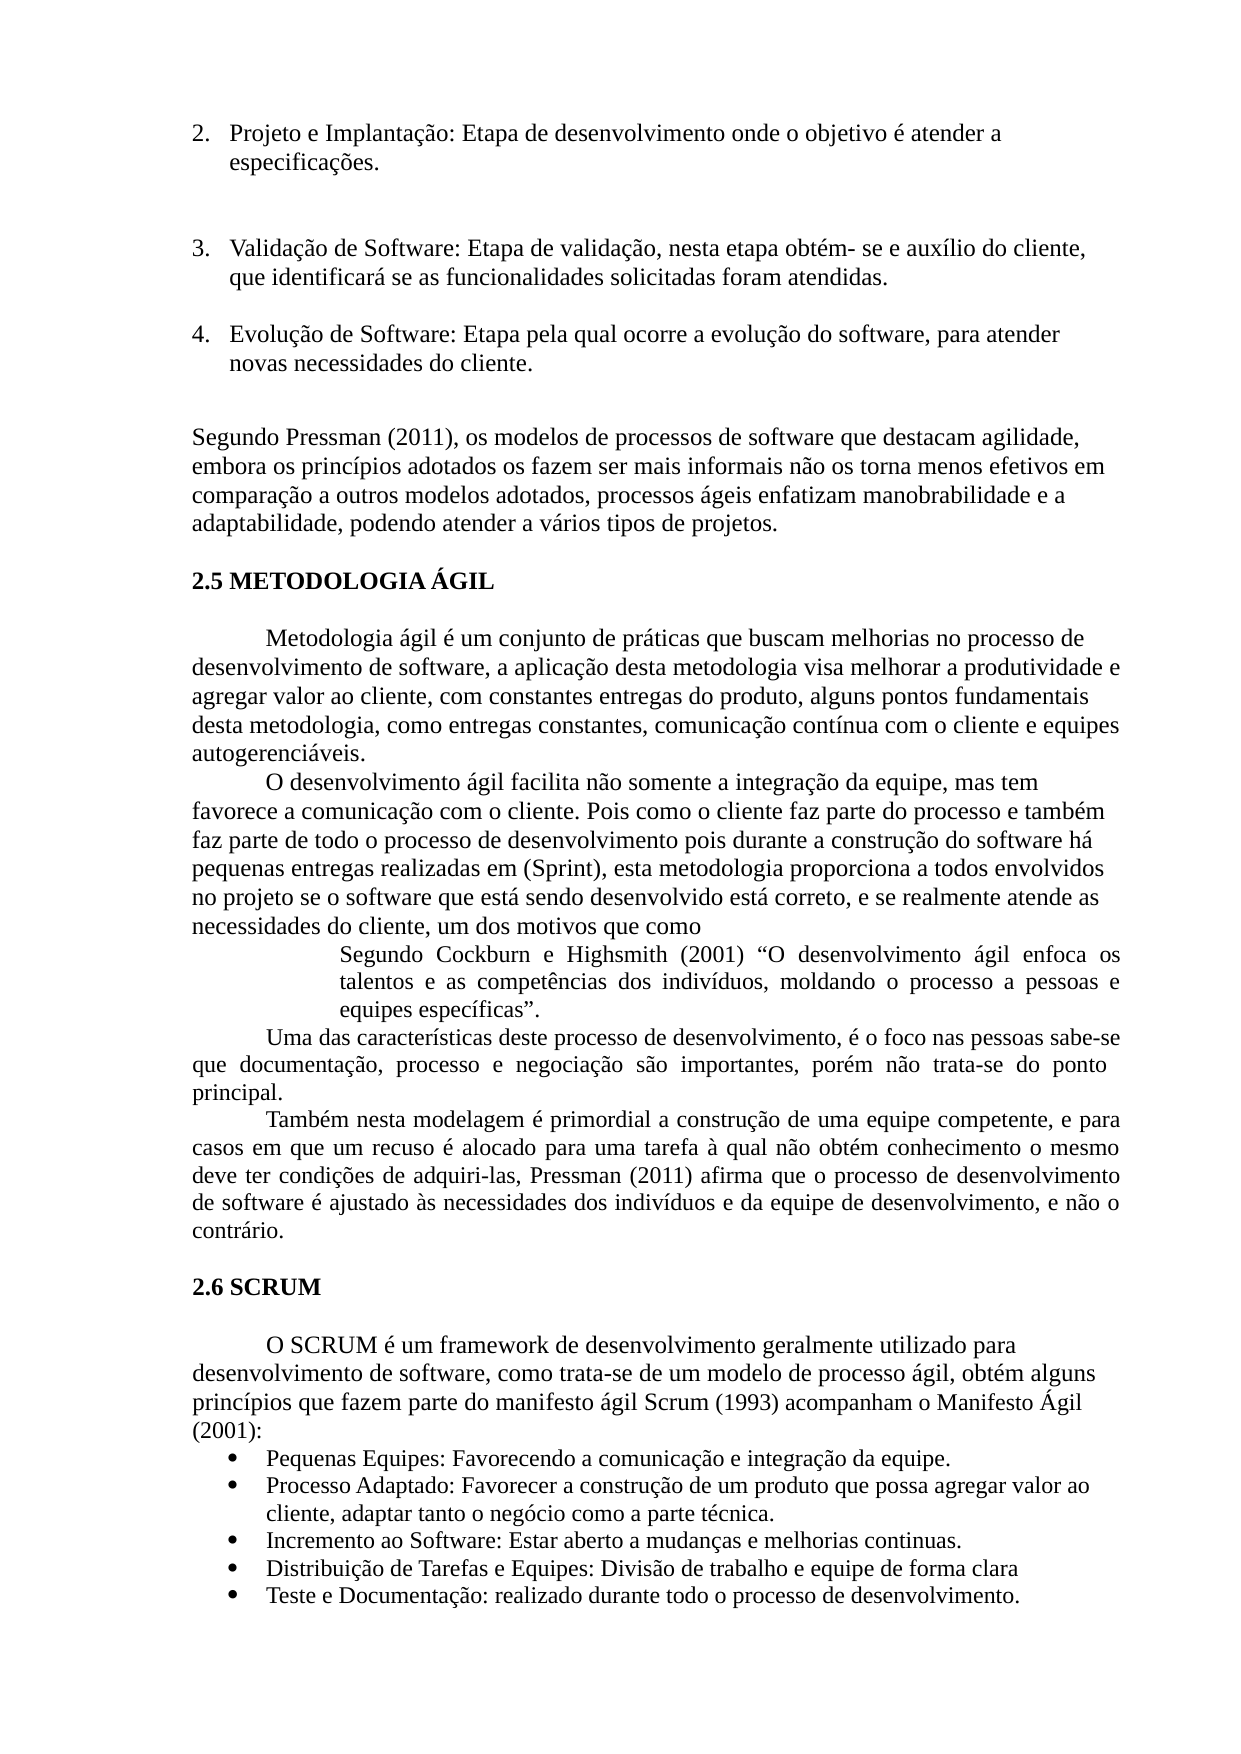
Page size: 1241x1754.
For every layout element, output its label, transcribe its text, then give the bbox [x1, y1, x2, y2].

list Incremento ao Software: Estar aberto a mudanças e melhorias continuas. [228, 1526, 1122, 1554]
list Validação de Software: Etapa de validação, nesta etapa obtém- se e auxílio do cliente, que identificará se as funcionalidades solicitadas foram atendidas. [192, 233, 1122, 291]
list Evolução de Software: Etapa pela qual ocorre a evolução do software, para atender novas necessidades do cliente. [192, 319, 1122, 377]
list Distribuição de Tarefas e Equipes: Divisão de trabalho e equipe de forma clara [228, 1554, 1122, 1582]
text 2.5 METODOLOGIA ÁGIL [192, 566, 1122, 595]
text Também nesta modelagem é primordial a construção de uma equipe competente, e para casos em que um recuso é alocado para uma tarefa à qual não obtém conhecimento o mesmo deve ter condições de adquiri-las, Pressman (2011) afirma que o processo de desenvolvimento de software é ajustado às necessidades dos indivíduos e da equipe de desenvolvimento, e não o contrário. [192, 1105, 1122, 1243]
text Segundo Pressman (2011), os modelos de processos de software que destacam agilidade, embora os princípios adotados os fazem ser mais informais não os torna menos efetivos em comparação a outros modelos adotados, processos ágeis enfatizam manobrabilidade e a adaptabilidade, podendo atender a vários tipos de projetos. [192, 422, 1122, 537]
text Metodologia ágil é um conjunto de práticas que buscam melhorias no processo de desenvolvimento de software, a aplicação desta metodologia visa melhorar a produtividade e agregar valor ao cliente, com constantes entregas do produto, alguns pontos fundamentais desta metodologia, como entregas constantes, comunicação contínua com o cliente e equipes autogerenciáveis. [192, 623, 1122, 767]
list Projeto e Implantação: Etapa de desenvolvimento onde o objetivo é atender a especificações. [192, 118, 1122, 176]
list Teste e Documentação: realizado durante todo o processo de desenvolvimento. [228, 1582, 1122, 1609]
list Pequenas Equipes: Favorecendo a comunicação e integração da equipe. [228, 1443, 1122, 1471]
text 2.6 SCRUM [192, 1272, 1122, 1301]
text O SCRUM é um framework de desenvolvimento geralmente utilizado para desenvolvimento de software, como trata-se de um modelo de processo ágil, obtém alguns princípios que fazem parte do manifesto ágil Scrum (1993) acompanham o Manifesto Ágil (2001): [192, 1330, 1122, 1443]
text Uma das características deste processo de desenvolvimento, é o foco nas pessoas sabe-se que documentação, processo e negociação são importantes, porém não trata-se do ponto principal. [118, 1023, 1122, 1105]
text O desenvolvimento ágil facilita não somente a integração da equipe, mas tem favorece a comunicação com o cliente. Pois como o cliente faz parte do processo e também faz parte de todo o processo de desenvolvimento pois durante a construção do software há pequenas entregas realizadas em (Sprint), esta metodologia proporciona a todos envolvidos no projeto se o software que está sendo desenvolvido está correto, e se realmente atende as necessidades do cliente, um dos motivos que como [192, 767, 1122, 940]
text Segundo Cockburn e Highsmith (2001) “O desenvolvimento ágil enfoca os talentos e as competências dos indivíduos, moldando o processo a pessoas e equipes específicas”. [339, 940, 1122, 1023]
list Processo Adaptado: Favorecer a construção de um produto que possa agregar valor ao cliente, adaptar tanto o negócio como a parte técnica. [228, 1471, 1122, 1526]
